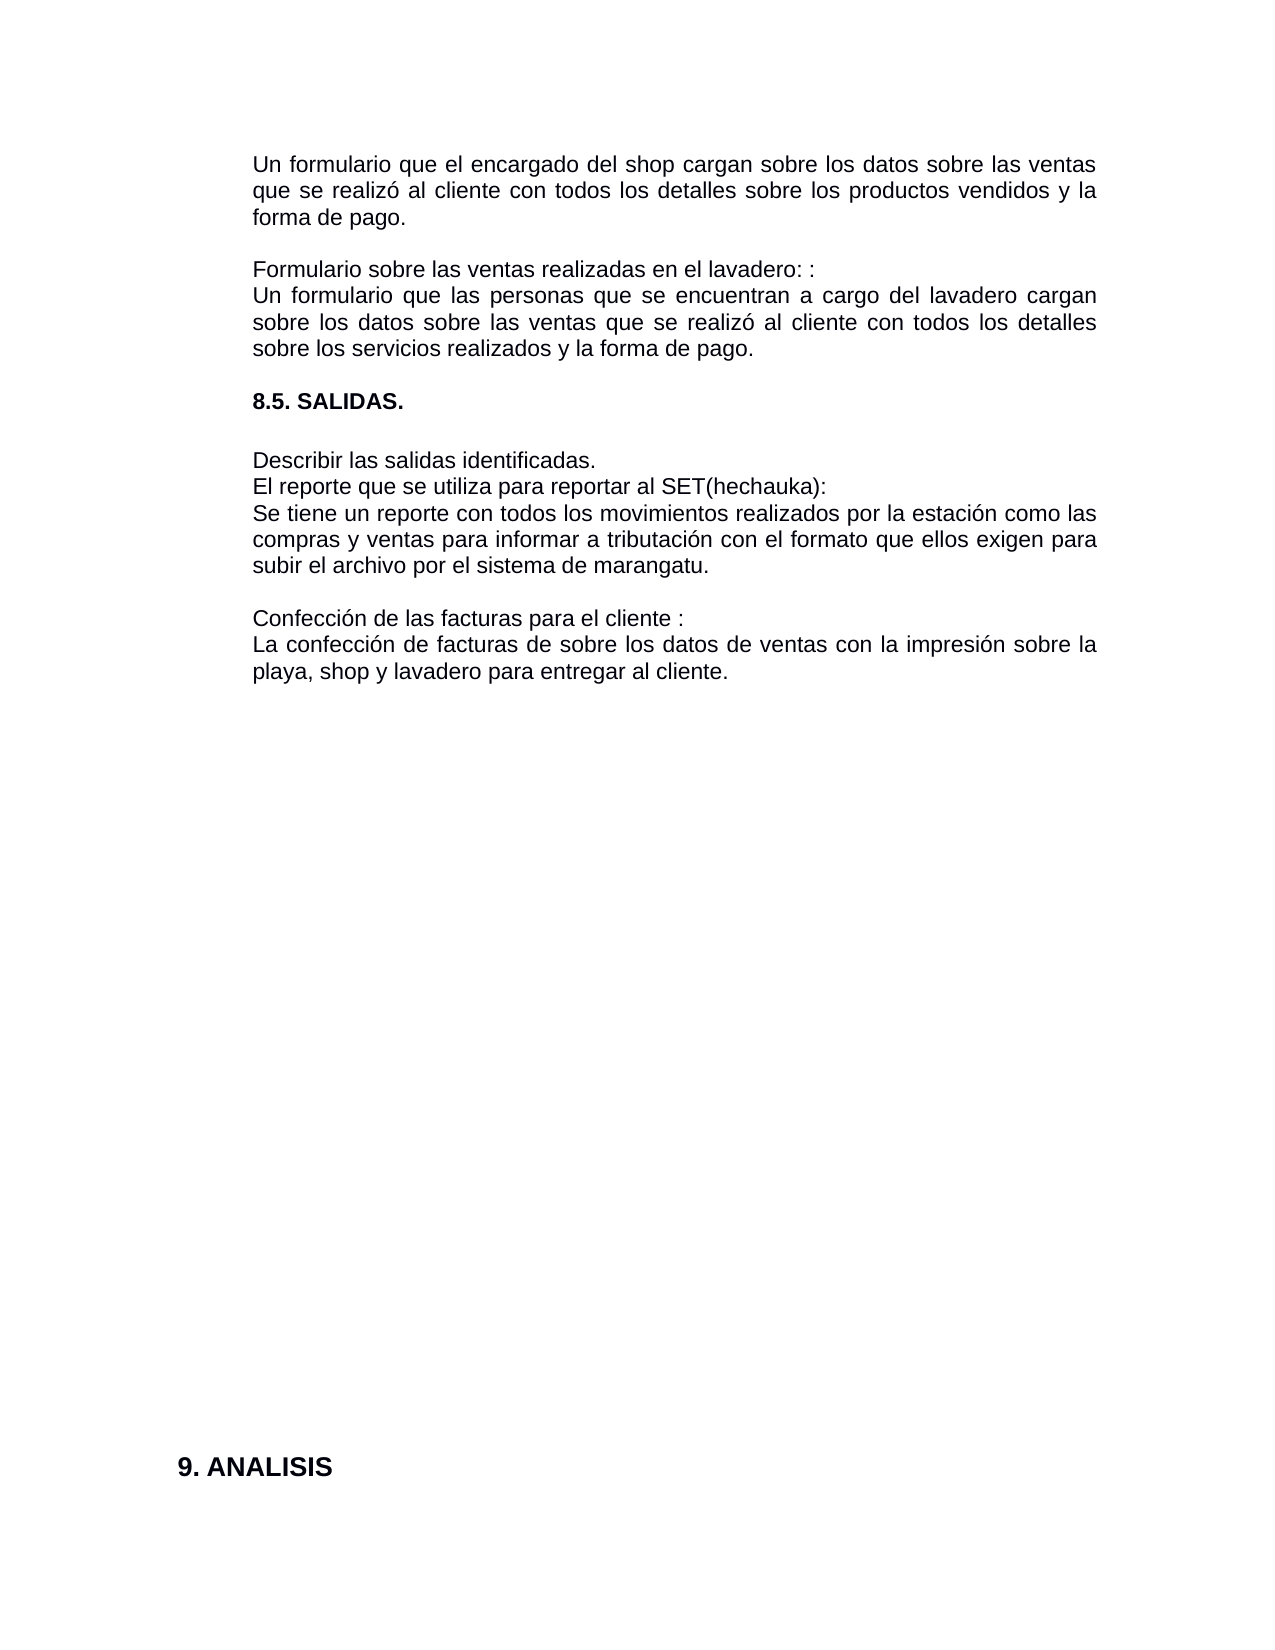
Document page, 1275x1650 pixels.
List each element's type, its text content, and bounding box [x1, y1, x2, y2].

text Describir las salidas identificadas. [252, 447, 1098, 472]
text Confección de las facturas para el cliente : [252, 603, 1098, 630]
text 9. ANALISIS [177, 1450, 1098, 1483]
text La confección de facturas de sobre los datos de ventas con la impresión sobre la playa, shop y lavadero para entregar al cliente. [252, 630, 1098, 684]
text Formulario sobre las ventas realizadas en el lavadero: : [252, 254, 1098, 281]
text El reporte que se utiliza para reportar al SET(hechauka): [252, 472, 1098, 498]
text Un formulario que las personas que se encuentran a cargo del lavadero cargan sobre los datos sobre las ventas que se realizó al cliente con todos los detalles sobre los servicios realizados y la forma de pago. [252, 281, 1098, 362]
text Se tiene un reporte con todos los movimientos realizados por la estación como las compras y ventas para informar a tributación con el formato que ellos exigen para subir el archivo por el sistema de marangatu. [252, 498, 1098, 579]
text 8.5. SALIDAS. [252, 386, 1098, 414]
text Un formulario que el encargado del shop cargan sobre los datos sobre las ventas que se realizó al cliente con todos los detalles sobre los productos vendidos y la forma de pago. [252, 151, 1098, 230]
